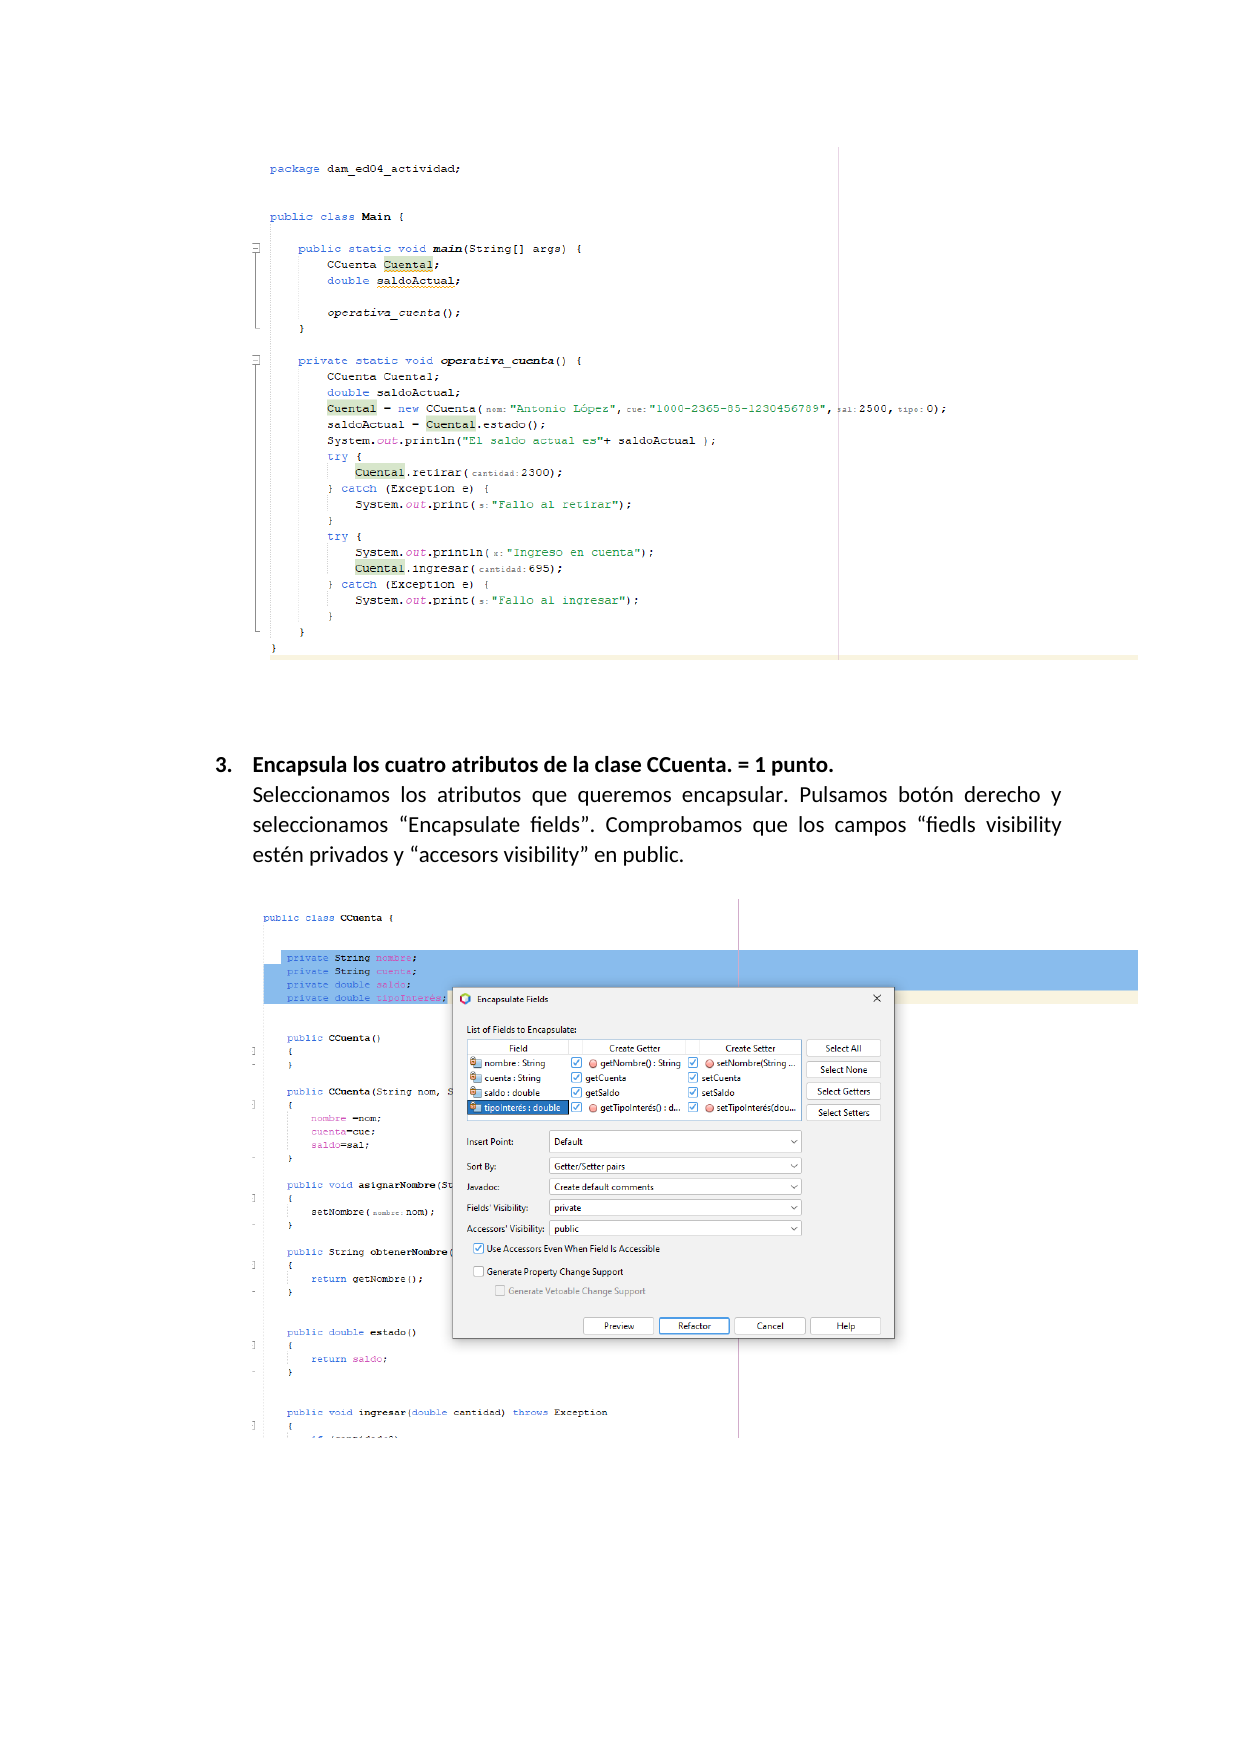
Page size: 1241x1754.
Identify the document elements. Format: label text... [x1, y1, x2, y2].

list Seleccionamos los atributos que queremos encapsular. Pulsamos botón derecho y seleccionamos “Encapsulate fields”. Comprobamos que los campos “fiedls visibility estén privados y “accesors visibility” en public. [252, 780, 1063, 868]
list Encapsula los cuatro atributos de la clase CCuenta. = 1 punto. [215, 751, 1063, 779]
